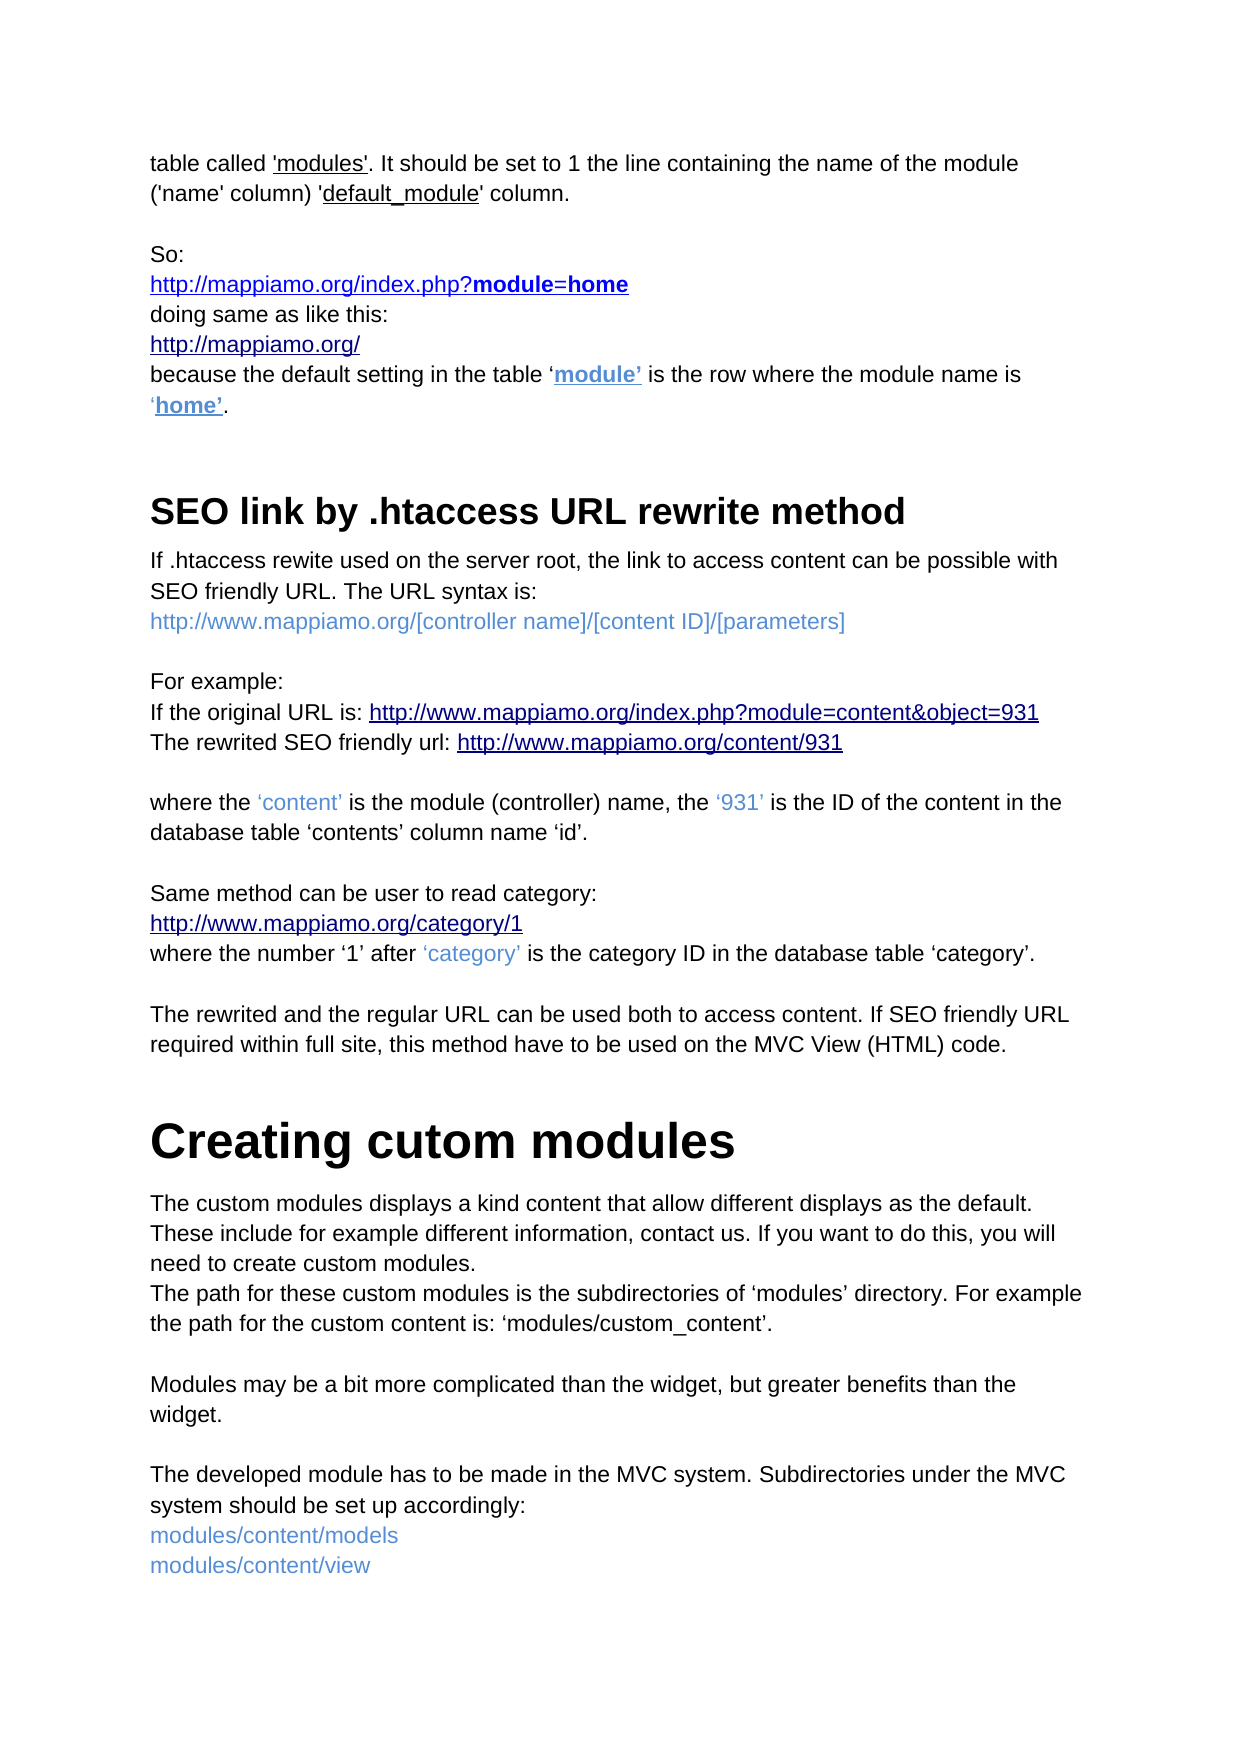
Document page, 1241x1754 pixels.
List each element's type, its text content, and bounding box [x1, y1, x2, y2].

text http://mappiamo.org/ [150, 331, 1090, 358]
text modules/content/models [150, 1522, 1090, 1548]
text If .htaccess rewite used on the server root, the link to access content can be possible with SEO friendly URL. The URL syntax is: [150, 547, 1090, 604]
text The custom modules displays a kind content that allow different displays as the default. These include for example different information, contact us. If you want to do this, you will need to create custom modules. [150, 1189, 1090, 1276]
text The rewrited and the regular URL can be used both to access content. If SEO friendly URL required within full site, this method have to be used on the MVC View (HTML) code. [150, 1001, 1090, 1057]
text The developed module has to be made in the MVC system. Subdirectories under the MVC system should be set up accordingly: [150, 1461, 1090, 1518]
subtitle Creating cutom modules [150, 1111, 1090, 1168]
subtitle SEO link by .htaccess URL rewrite method [150, 489, 1090, 533]
text doing same as like this: [150, 301, 1090, 327]
text because the default setting in the table ‘module’ is the row where the module name is ‘home’. [150, 361, 1090, 418]
text modules/content/view [150, 1552, 1090, 1578]
text http://www.mappiamo.org/[controller name]/[content ID]/[parameters] [150, 608, 1090, 634]
text If the original URL is: http://www.mappiamo.org/index.php?module=content&object=931 [150, 698, 1090, 725]
text table called 'modules'. It should be set to 1 the line containing the name of the module ('name' column) 'default_module' column. [150, 150, 1090, 207]
text For example: [150, 668, 1090, 695]
text where the ‘content’ is the module (controller) name, the ‘931’ is the ID of the content in the database table ‘contents’ column name ‘id’. [150, 789, 1090, 846]
text where the number ‘1’ after ‘category’ is the category ID in the database table ‘category’. [150, 940, 1090, 967]
text The rewrited SEO friendly url: http://www.mappiamo.org/content/931 [150, 729, 1090, 755]
text So: [150, 241, 1090, 267]
text The path for these custom modules is the subdirectories of ‘modules’ directory. For example the path for the custom content is: ‘modules/custom_content’. [150, 1280, 1090, 1337]
text http://www.mappiamo.org/category/1 [150, 910, 1090, 936]
text Same method can be user to read category: [150, 880, 1090, 906]
text http://mappiamo.org/index.php?module=home [150, 271, 1090, 297]
text Modules may be a bit more complicated than the widget, but greater benefits than the widget. [150, 1371, 1090, 1427]
